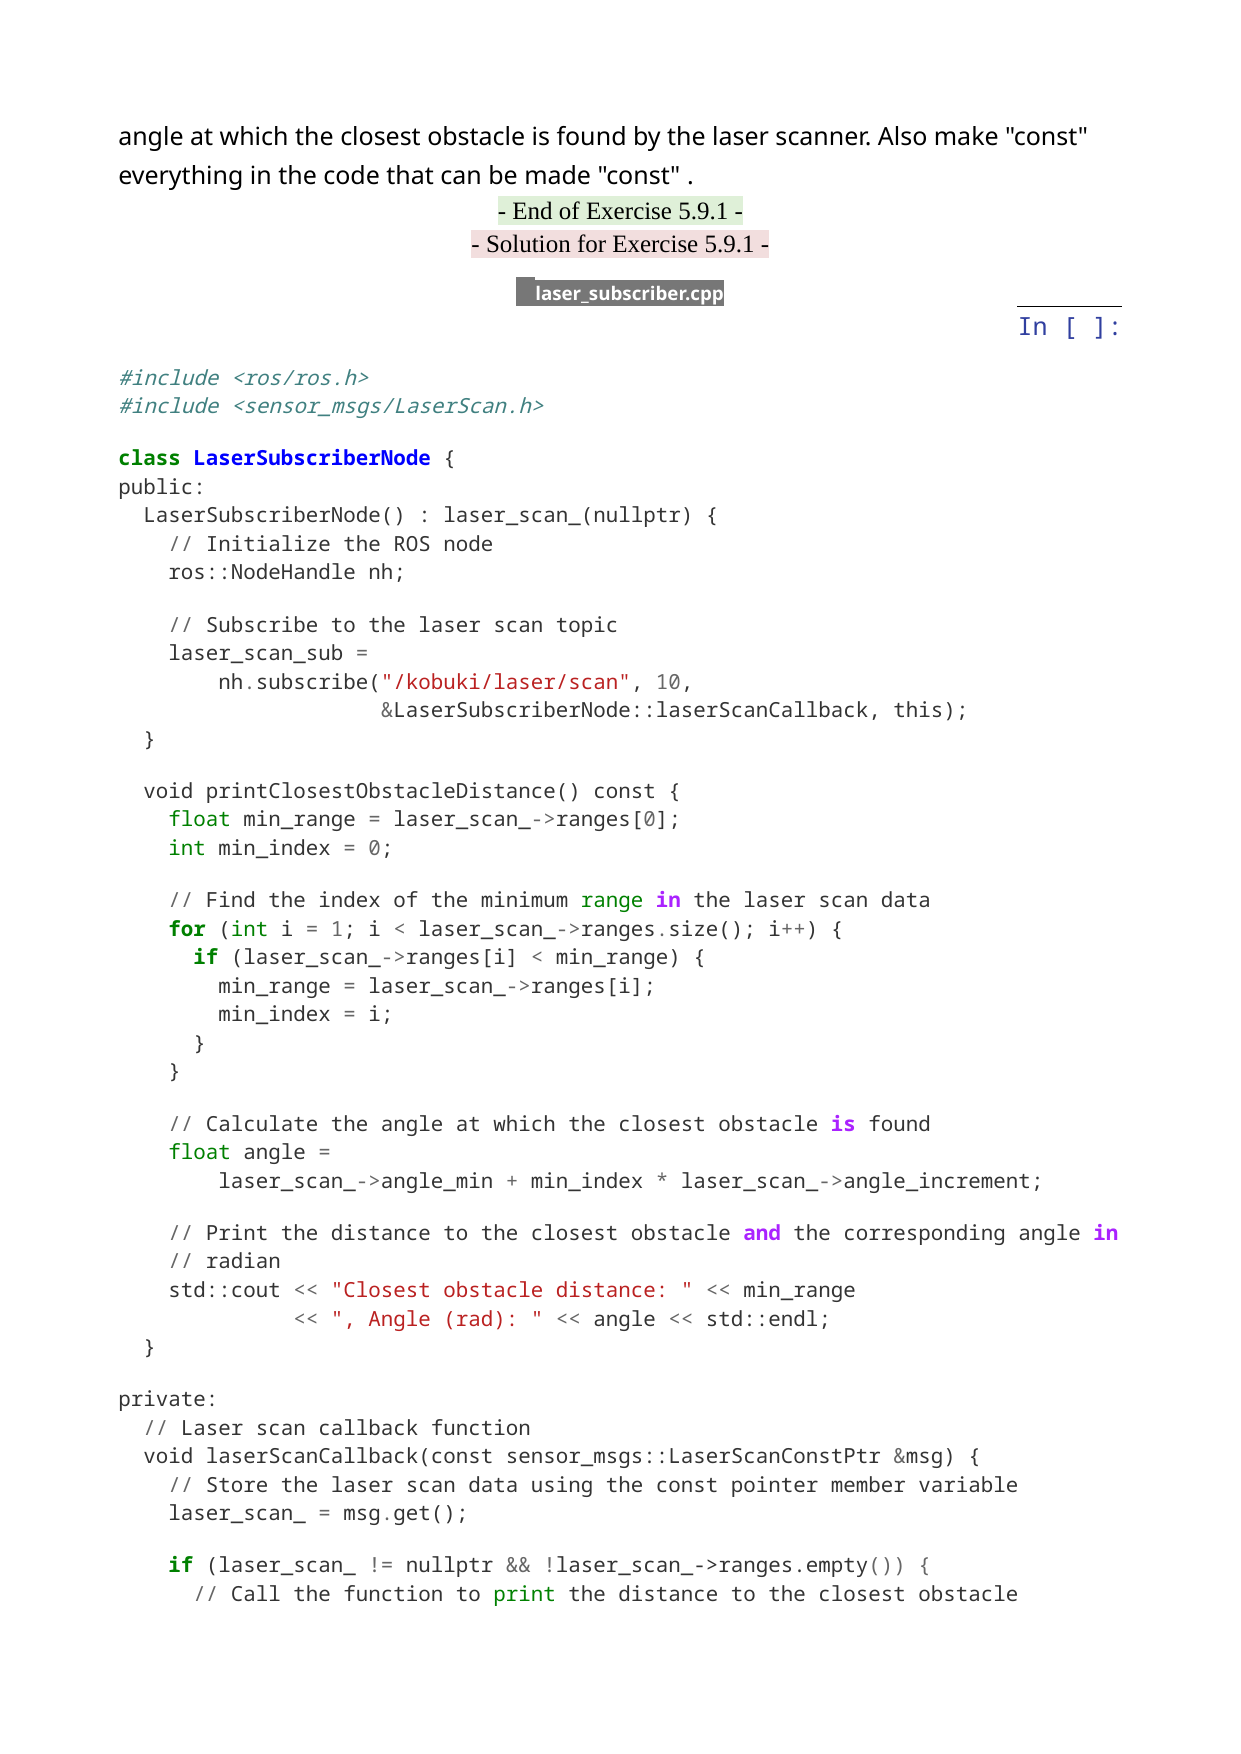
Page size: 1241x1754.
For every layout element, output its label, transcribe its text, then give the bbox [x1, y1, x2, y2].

text min_index = i; [118, 999, 1122, 1028]
text - End of Exercise 5.9.1 - [118, 196, 1122, 225]
text // radian [118, 1247, 1122, 1275]
text << ", Angle (rad): " << angle << std::endl; [118, 1304, 1122, 1332]
text // Store the laser scan data using the const pointer member variable [118, 1470, 1122, 1498]
text laser_scan_ = msg.get(); [118, 1498, 1122, 1527]
text } [118, 1028, 1122, 1057]
text void printClosestObstacleDistance() const { [118, 776, 1122, 804]
text laser_subscriber.cpp [118, 277, 1122, 306]
text // Print the distance to the closest obstacle and the corresponding angle in [118, 1218, 1122, 1247]
text class LaserSubscriberNode { [118, 443, 1122, 472]
text } [118, 1332, 1122, 1361]
text if (laser_scan_ != nullptr && !laser_scan_->ranges.empty()) { [118, 1551, 1122, 1579]
text // Calculate the angle at which the closest obstacle is found [118, 1109, 1122, 1137]
text float angle = [118, 1137, 1122, 1166]
text laser_scan_sub = [118, 638, 1122, 667]
text LaserSubscriberNode() : laser_scan_(nullptr) { [118, 500, 1122, 529]
text // Subscribe to the laser scan topic [118, 610, 1122, 638]
text // Initialize the ROS node [118, 529, 1122, 557]
text } [118, 724, 1122, 752]
text #include <ros/ros.h> [118, 363, 1122, 391]
text angle at which the closest obstacle is found by the laser scanner. Also make "const" everything in the code that can be made "const" . [118, 118, 1122, 191]
text In [ ]: [118, 306, 1122, 343]
text float min_range = laser_scan_->ranges[0]; [118, 804, 1122, 833]
text public: [118, 472, 1122, 500]
text &LaserSubscriberNode::laserScanCallback, this); [118, 695, 1122, 724]
text min_range = laser_scan_->ranges[i]; [118, 971, 1122, 999]
text laser_scan_->angle_min + min_index * laser_scan_->angle_increment; [118, 1166, 1122, 1194]
text void laserScanCallback(const sensor_msgs::LaserScanConstPtr &msg) { [118, 1441, 1122, 1470]
text int min_index = 0; [118, 833, 1122, 862]
text #include <sensor_msgs/LaserScan.h> [118, 391, 1122, 420]
text nh.subscribe("/kobuki/laser/scan", 10, [118, 667, 1122, 695]
text if (laser_scan_->ranges[i] < min_range) { [118, 942, 1122, 971]
text - Solution for Exercise 5.9.1 - [118, 229, 1122, 258]
text // Find the index of the minimum range in the laser scan data [118, 885, 1122, 914]
text // Laser scan callback function [118, 1413, 1122, 1441]
text for (int i = 1; i < laser_scan_->ranges.size(); i++) { [118, 914, 1122, 942]
text private: [118, 1384, 1122, 1413]
text // Call the function to print the distance to the closest obstacle [118, 1579, 1122, 1608]
text std::cout << "Closest obstacle distance: " << min_range [118, 1275, 1122, 1304]
text } [118, 1057, 1122, 1085]
text ros::NodeHandle nh; [118, 557, 1122, 586]
